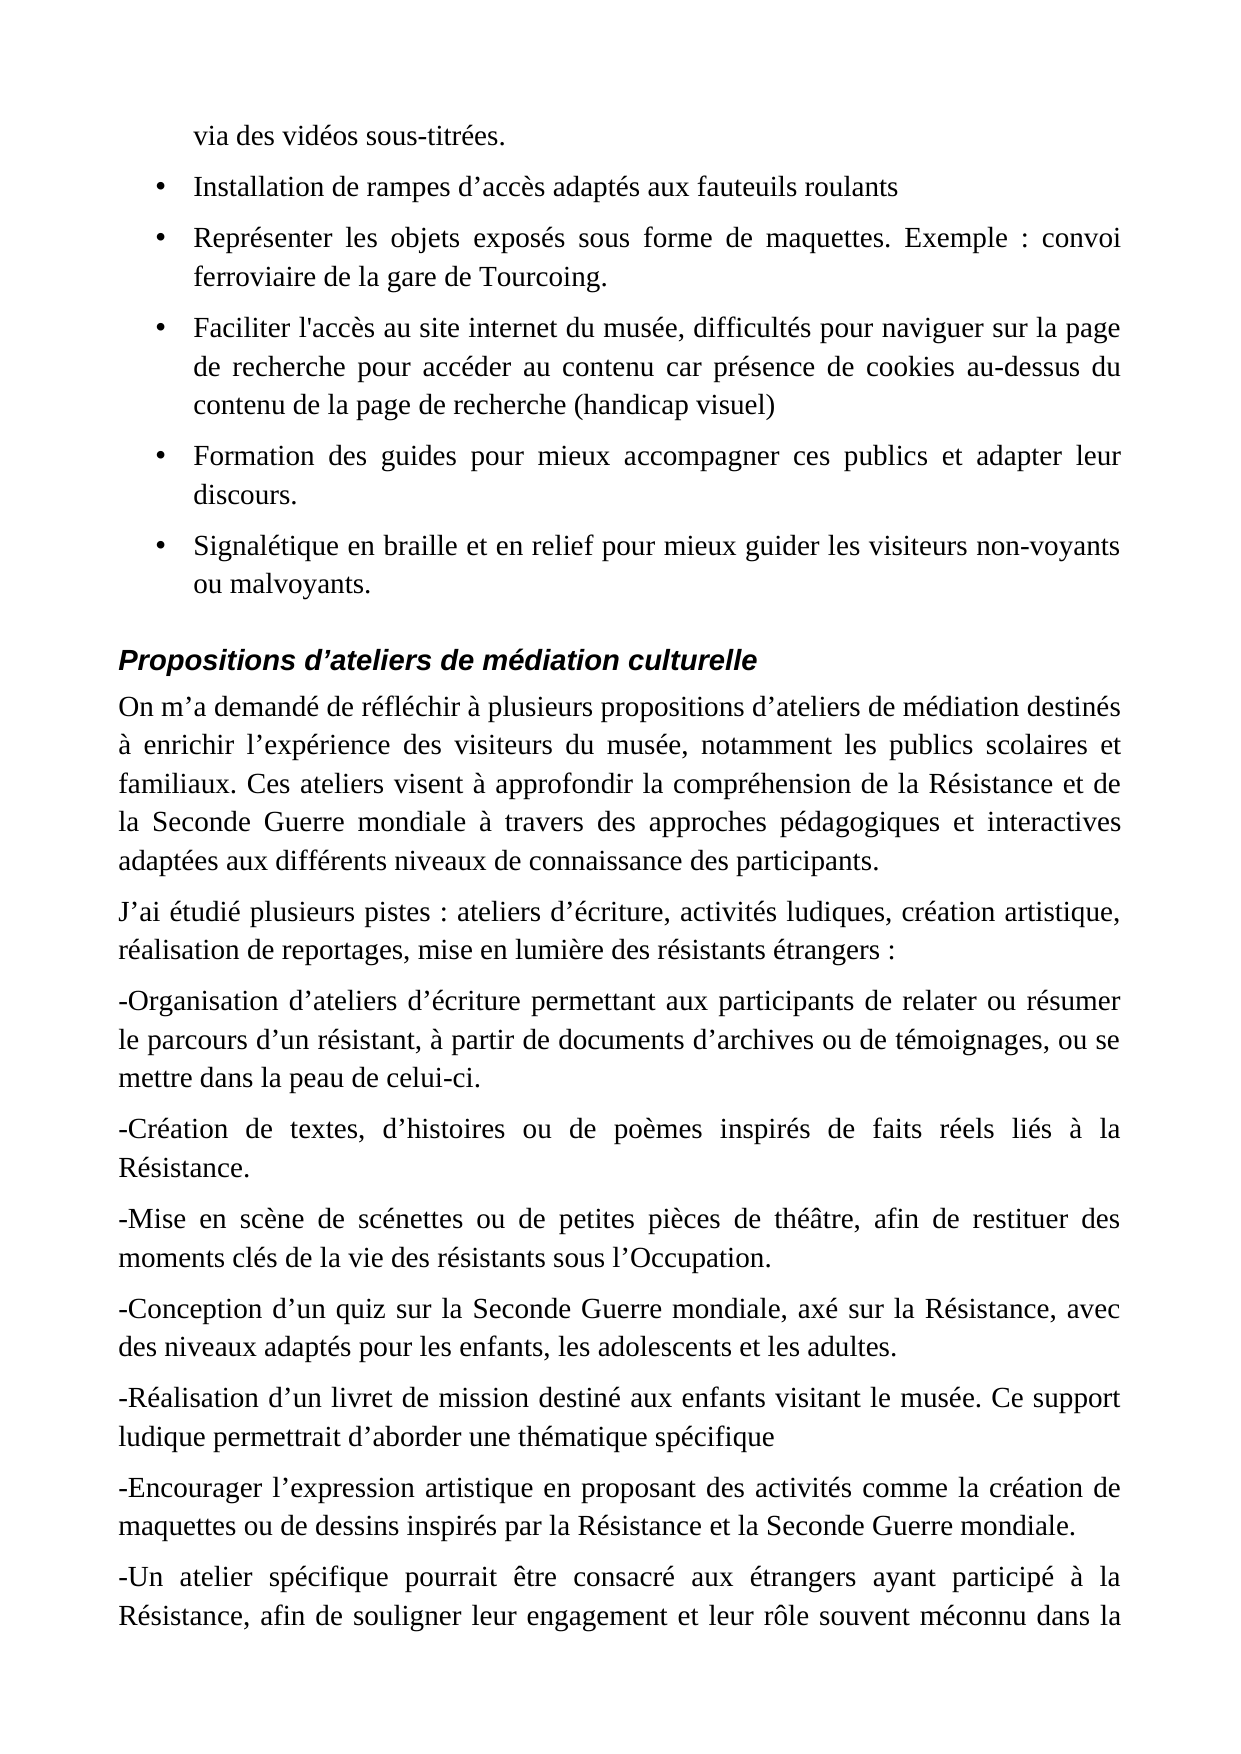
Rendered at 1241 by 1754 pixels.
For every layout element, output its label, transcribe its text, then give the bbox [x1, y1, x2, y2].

text -Un atelier spécifique pourrait être consacré aux étrangers ayant participé à la Résistance, afin de souligner leur engagement et leur rôle souvent méconnu dans la [118, 1559, 1122, 1632]
text J’ai étudié plusieurs pistes : ateliers d’écriture, activités ludiques, création artistique, réalisation de reportages, mise en lumière des résistants étrangers : [118, 894, 1122, 966]
text -Création de textes, d’histoires ou de poèmes inspirés de faits réels liés à la Résistance. [118, 1112, 1122, 1184]
text -Mise en scène de scénettes ou de petites pièces de théâtre, afin de restituer des moments clés de la vie des résistants sous l’Occupation. [118, 1201, 1122, 1273]
list Signalétique en braille et en relief pour mieux guider les visiteurs non-voyants ou malvoyants. [156, 528, 1122, 600]
list Formation des guides pour mieux accompagner ces publics et adapter leur discours. [156, 438, 1122, 510]
text -Organisation d’ateliers d’écriture permettant aux participants de relater ou résumer le parcours d’un résistant, à partir de documents d’archives ou de témoignages, ou se mettre dans la peau de celui-ci. [118, 983, 1122, 1094]
text -Conception d’un quiz sur la Seconde Guerre mondiale, axé sur la Résistance, avec des niveaux adaptés pour les enfants, les adolescents et les adultes. [118, 1291, 1122, 1363]
list via des vidéos sous-titrées. [156, 118, 1122, 152]
text -Encourager l’expression artistique en proposant des activités comme la création de maquettes ou de dessins inspirés par la Résistance et la Seconde Guerre mondiale. [118, 1470, 1122, 1542]
list Installation de rampes d’accès adaptés aux fauteuils roulants [156, 169, 1122, 203]
list Faciliter l'accès au site internet du musée, difficultés pour naviguer sur la page de recherche pour accéder au contenu car présence de cookies au-dessus du contenu de la page de recherche (handicap visuel) [156, 310, 1122, 421]
text -Réalisation d’un livret de mission destiné aux enfants visitant le musée. Ce support ludique permettrait d’aborder une thématique spécifique [118, 1380, 1122, 1452]
text On m’a demandé de réfléchir à plusieurs propositions d’ateliers de médiation destinés à enrichir l’expérience des visiteurs du musée, notamment les publics scolaires et familiaux. Ces ateliers visent à approfondir la compréhension de la Résistance et de la Seconde Guerre mondiale à travers des approches pédagogiques et interactives adaptées aux différents niveaux de connaissance des participants. [118, 689, 1122, 876]
subtitle Propositions d’ateliers de médiation culturelle [118, 643, 1122, 676]
list Représenter les objets exposés sous forme de maquettes. Exemple : convoi ferroviaire de la gare de Tourcoing. [156, 220, 1122, 292]
